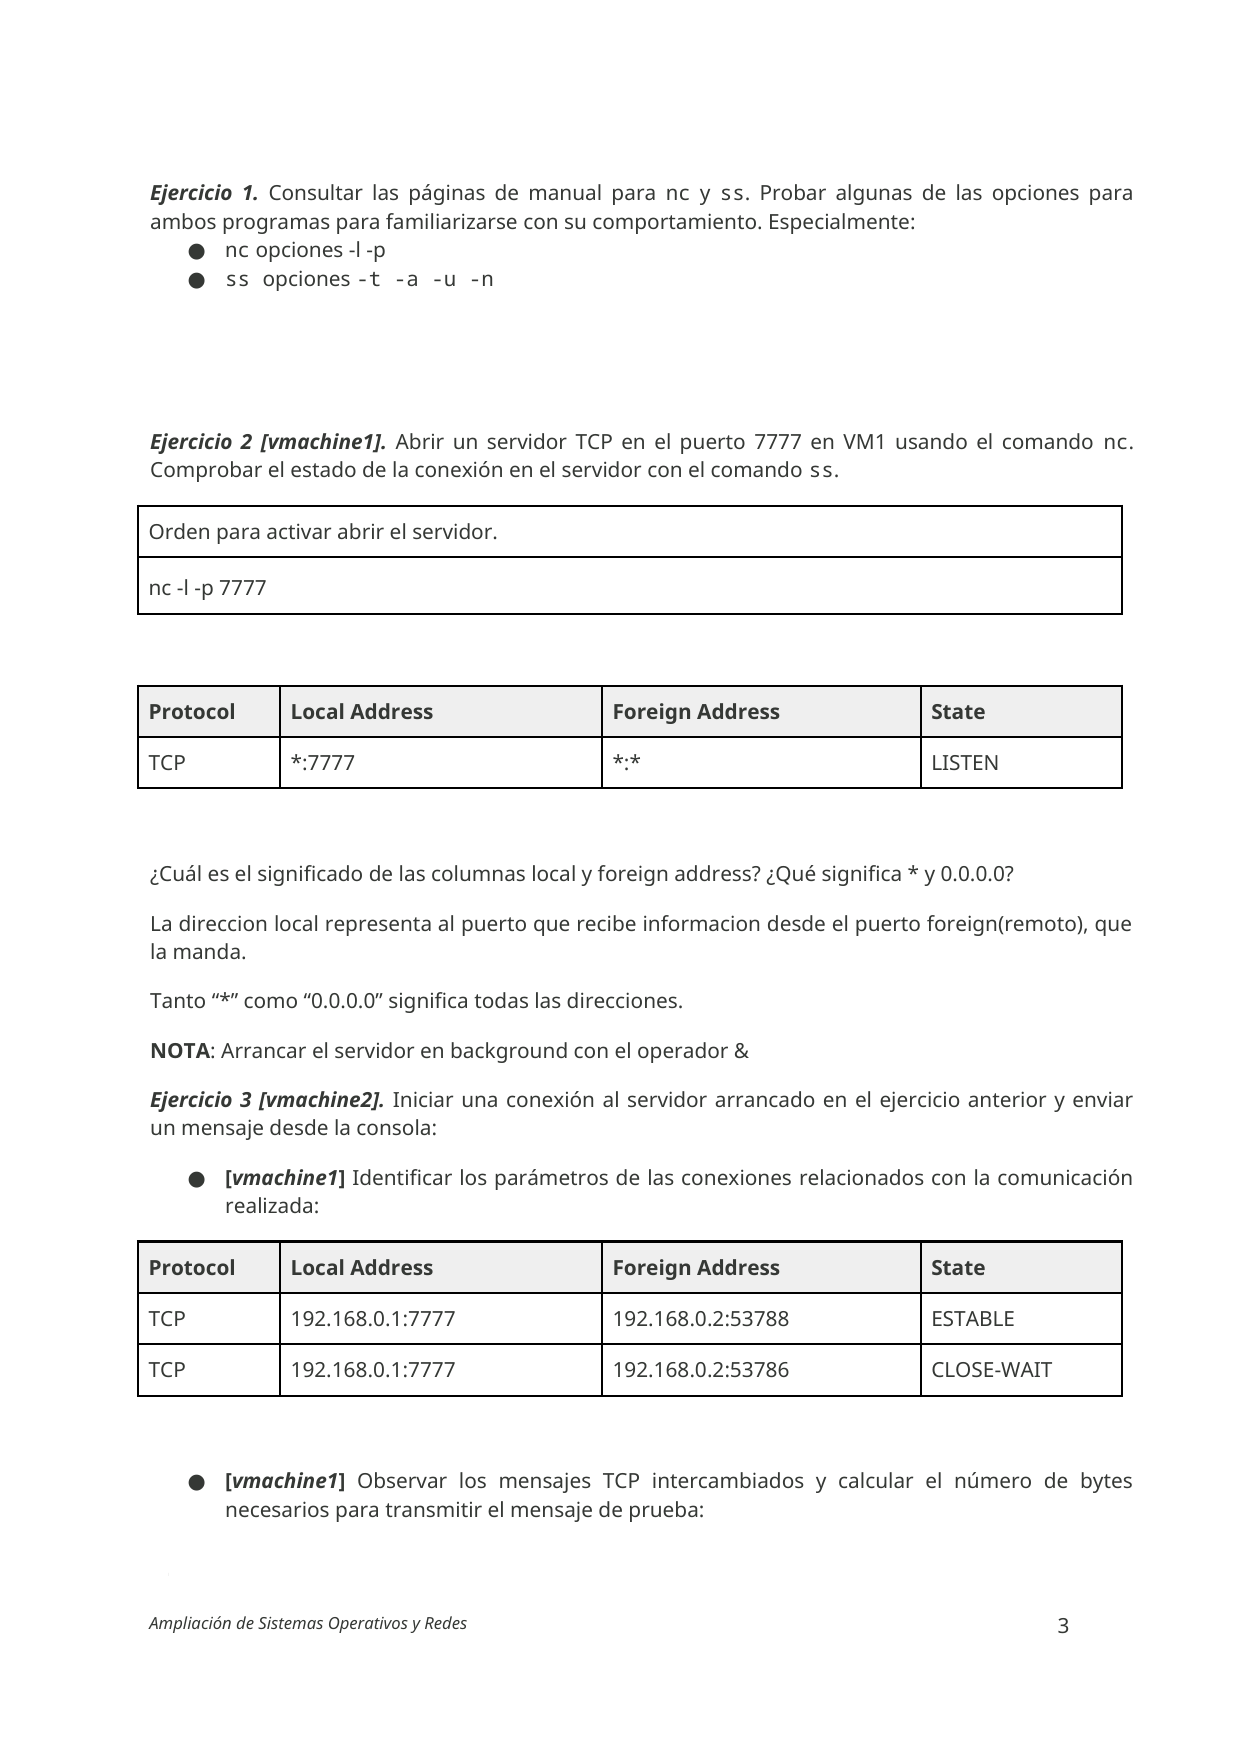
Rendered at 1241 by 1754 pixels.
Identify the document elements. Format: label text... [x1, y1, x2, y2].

table_cell 192.168.0.2:53788 [603, 1294, 920, 1343]
table_header State [922, 1243, 1121, 1292]
text Ejercicio 1. Consultar las páginas de manual para nc y ss. Probar algunas de las opciones para ambos programas para familiarizarse con su comportamiento. Especialmente: [150, 178, 1134, 235]
table_cell nc -l -p 7777 [139, 558, 1121, 612]
table_cell 192.168.0.1:7777 [281, 1345, 601, 1394]
list [vmachine1] Observar los mensajes TCP intercambiados y calcular el número de bytes necesarios para transmitir el mensaje de prueba: [187, 1467, 1134, 1523]
table_cell 192.168.0.2:53786 [603, 1345, 920, 1394]
text Ejercicio 3 [vmachine2]. Iniciar una conexión al servidor arrancado en el ejercicio anterior y enviar un mensaje desde la consola: [150, 1085, 1134, 1142]
table_header Local Address [281, 687, 601, 736]
text La direccion local representa al puerto que recibe informacion desde el puerto foreign(remoto), que la manda. [150, 909, 1134, 966]
table_cell LISTEN [922, 738, 1121, 787]
table_cell 192.168.0.1:7777 [281, 1294, 601, 1343]
text ¿Cuál es el significado de las columnas local y foreign address? ¿Qué significa * y 0.0.0.0? [150, 859, 1134, 888]
table_header Foreign Address [603, 687, 920, 736]
table_header Local Address [281, 1243, 601, 1292]
table_cell CLOSE-WAIT [922, 1345, 1121, 1394]
table_header Orden para activar abrir el servidor. [139, 507, 1121, 556]
list [vmachine1] Identificar los parámetros de las conexiones relacionados con la comunicación realizada: [187, 1163, 1134, 1219]
text NOTA: Arrancar el servidor en background con el operador & [150, 1036, 1134, 1064]
table_cell TCP [139, 1345, 279, 1394]
table_header Protocol [139, 1243, 279, 1292]
list ss opciones -t -a -u -n [187, 264, 1134, 292]
table_header Protocol [139, 687, 279, 736]
table_cell *:* [603, 738, 920, 787]
table_header Foreign Address [603, 1243, 920, 1292]
table_cell ESTABLE [922, 1294, 1121, 1343]
text Tanto “*” como “0.0.0.0” significa todas las direcciones. [150, 986, 1134, 1015]
list nc opciones -l -p [187, 235, 1134, 264]
text Ejercicio 2 [vmachine1]. Abrir un servidor TCP en el puerto 7777 en VM1 usando el comando nc. Comprobar el estado de la conexión en el servidor con el comando ss. [150, 427, 1134, 484]
table_cell TCP [139, 738, 279, 787]
table_header State [922, 687, 1121, 736]
table_cell TCP [139, 1294, 279, 1343]
table_cell *:7777 [281, 738, 601, 787]
